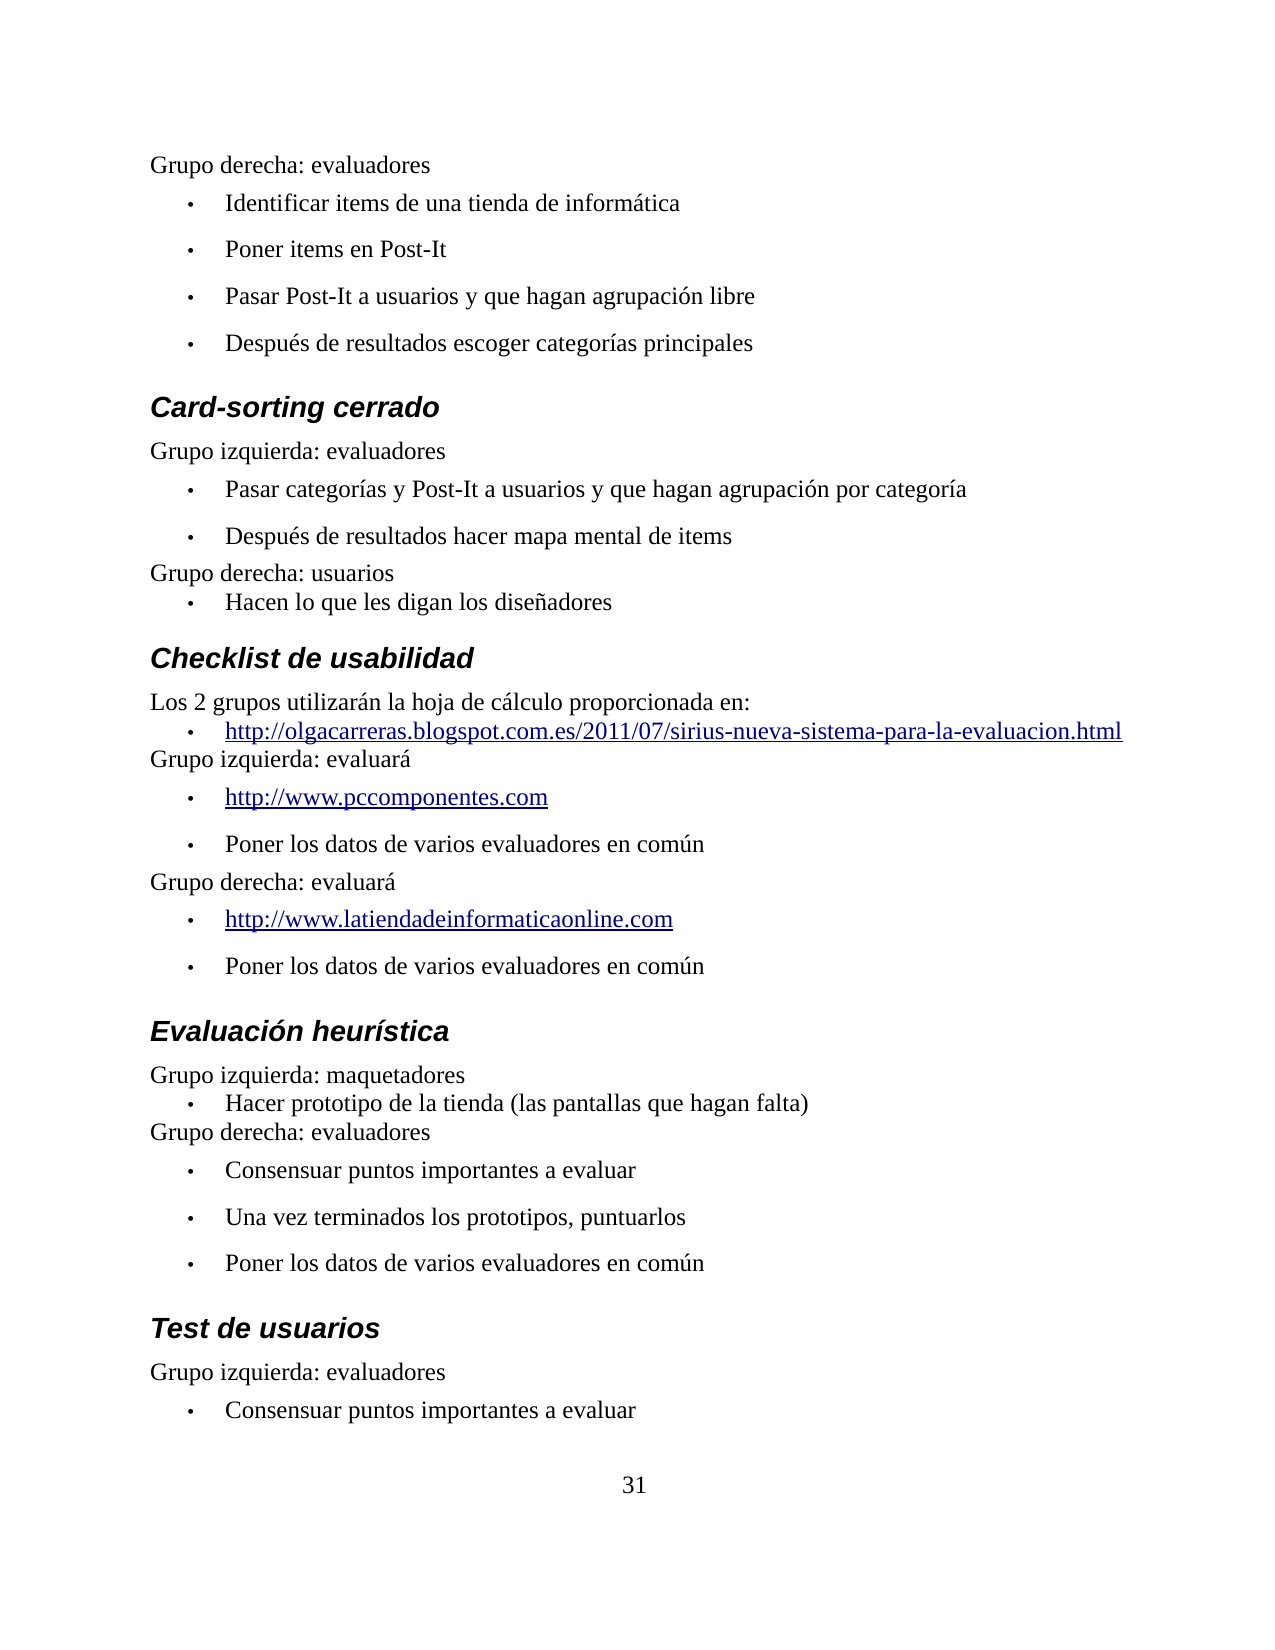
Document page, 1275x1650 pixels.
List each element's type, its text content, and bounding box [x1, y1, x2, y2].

list Después de resultados hacer mapa mental de items [187, 521, 1125, 549]
list Pasar Post-It a usuarios y que hagan agrupación libre [187, 281, 1125, 310]
subtitle Card-sorting cerrado [150, 390, 1125, 424]
list Después de resultados escoger categorías principales [187, 328, 1125, 356]
subtitle Evaluación heurística [150, 1014, 1125, 1047]
list Una vez terminados los prototipos, puntuarlos [187, 1202, 1125, 1230]
list Hacer prototipo de la tienda (las pantallas que hagan falta) [187, 1088, 1125, 1117]
subtitle Checklist de usabilidad [150, 641, 1125, 674]
text Grupo izquierda: evaluadores [150, 436, 1125, 465]
text Grupo derecha: evaluadores [150, 150, 1125, 179]
list Hacen lo que les digan los diseñadores [187, 587, 1125, 616]
text Grupo derecha: evaluadores [150, 1117, 1125, 1146]
text Grupo izquierda: evaluará [150, 744, 1125, 773]
list Poner los datos de varios evaluadores en común [187, 1248, 1125, 1277]
list http://www.latiendadeinformaticaonline.com [187, 904, 1125, 933]
text Grupo izquierda: evaluadores [150, 1357, 1125, 1386]
text Grupo izquierda: maquetadores [150, 1060, 1125, 1088]
list http://www.pccomponentes.com [187, 782, 1125, 811]
list Poner items en Post-It [187, 234, 1125, 263]
list Consensuar puntos importantes a evaluar [187, 1395, 1125, 1423]
subtitle Test de usuarios [150, 1311, 1125, 1344]
text Grupo derecha: evaluará [150, 867, 1125, 895]
list Poner los datos de varios evaluadores en común [187, 829, 1125, 858]
text Grupo derecha: usuarios [150, 558, 1125, 587]
list Consensuar puntos importantes a evaluar [187, 1155, 1125, 1184]
list Identificar items de una tienda de informática [187, 188, 1125, 216]
list Poner los datos de varios evaluadores en común [187, 951, 1125, 980]
list Pasar categorías y Post-It a usuarios y que hagan agrupación por categoría [187, 474, 1125, 503]
text Los 2 grupos utilizarán la hoja de cálculo proporcionada en: [150, 687, 1125, 716]
list http://olgacarreras.blogspot.com.es/2011/07/sirius-nueva-sistema-para-la-evaluacion.html [187, 716, 1125, 744]
